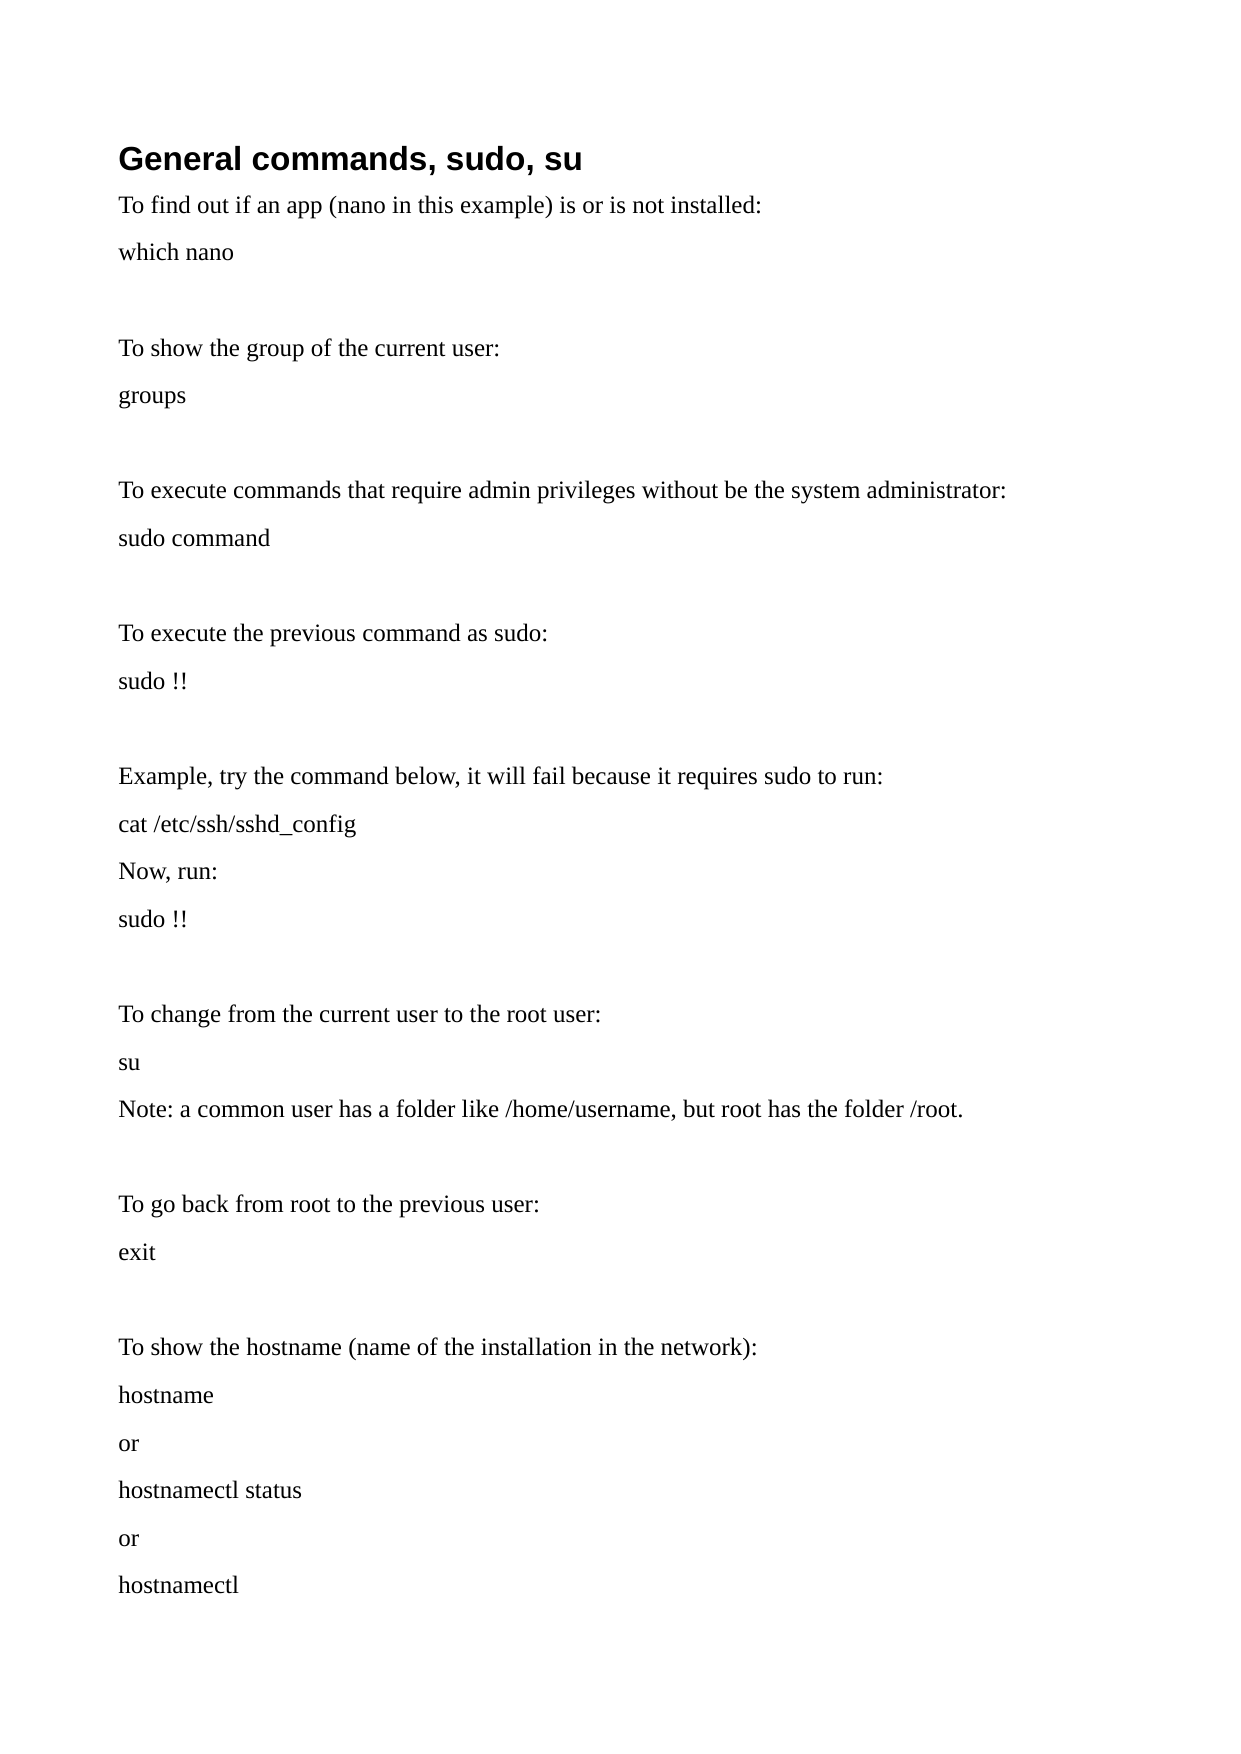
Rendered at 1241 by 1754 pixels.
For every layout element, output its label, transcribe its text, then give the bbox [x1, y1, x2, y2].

text To change from the current user to the root user: [118, 999, 1122, 1028]
text sudo !! [118, 666, 1122, 695]
subtitle General commands, sudo, su [118, 139, 1122, 177]
text To show the group of the current user: [118, 333, 1122, 361]
text To find out if an app (nano in this example) is or is not installed: [118, 190, 1122, 219]
text or [118, 1428, 1122, 1456]
text or [118, 1523, 1122, 1552]
text To execute the previous command as sudo: [118, 618, 1122, 647]
text which nano [118, 237, 1122, 266]
text Note: a common user has a folder like /home/username, but root has the folder /root. [118, 1094, 1122, 1123]
text cat /etc/ssh/sshd_config [118, 809, 1122, 837]
text Example, try the command below, it will fail because it requires sudo to run: [118, 761, 1122, 790]
text su [118, 1047, 1122, 1076]
text sudo command [118, 523, 1122, 552]
text To go back from root to the previous user: [118, 1189, 1122, 1218]
text Now, run: [118, 856, 1122, 885]
text exit [118, 1237, 1122, 1266]
text To execute commands that require admin privileges without be the system administrator: [118, 476, 1122, 504]
text groups [118, 380, 1122, 409]
text hostname [118, 1380, 1122, 1409]
text hostnamectl [118, 1570, 1122, 1599]
text hostnamectl status [118, 1475, 1122, 1504]
text To show the hostname (name of the installation in the network): [118, 1332, 1122, 1361]
text sudo !! [118, 904, 1122, 933]
